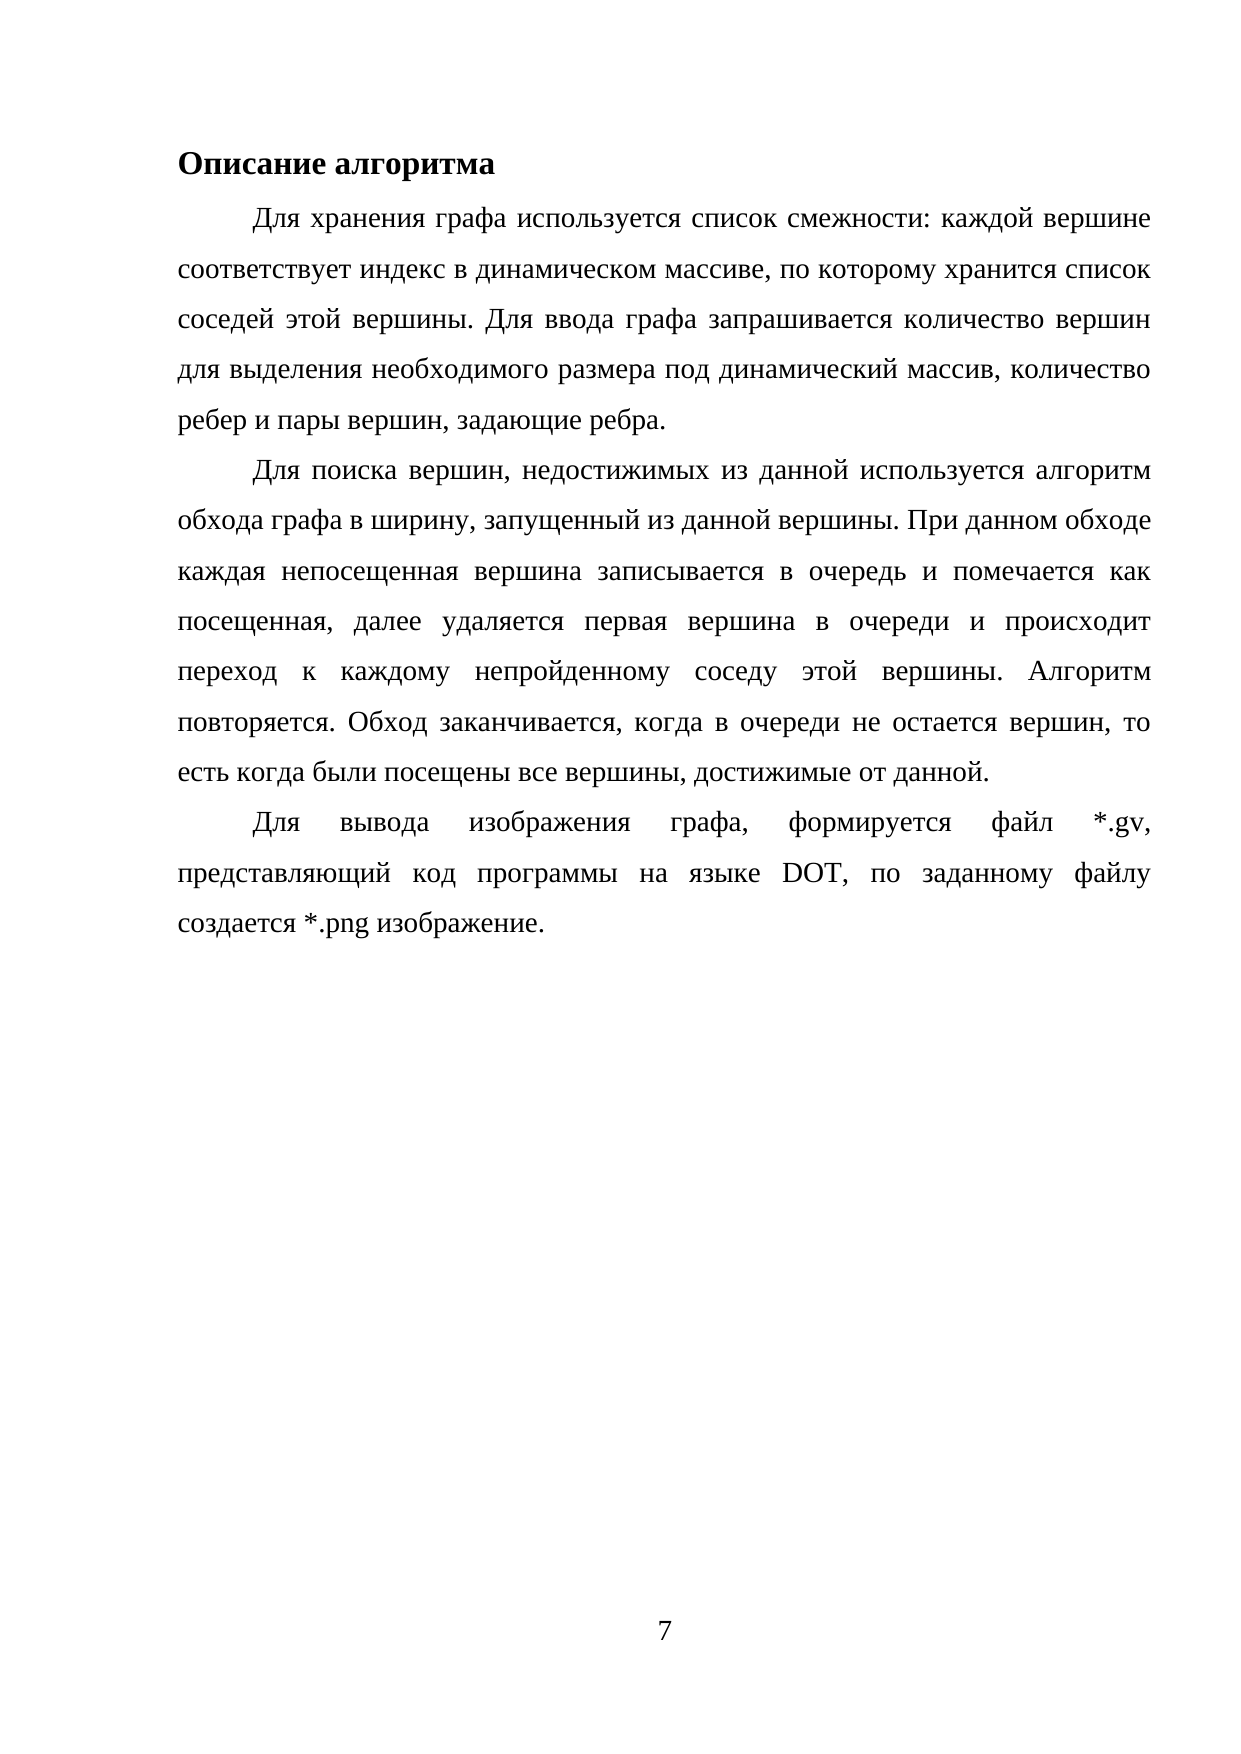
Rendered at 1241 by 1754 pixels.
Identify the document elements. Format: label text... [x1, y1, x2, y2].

text Для вывода изображения графа, формируется файл *.gv, представляющий код программы на языке DOT, по заданному файлу создается *.png изображение. [177, 804, 1152, 938]
subtitle Описание алгоритма [177, 143, 1152, 181]
text Для хранения графа используется список смежности: каждой вершине соответствует индекс в динамическом массиве, по которому хранится список соседей этой вершины. Для ввода графа запрашивается количество вершин для выделения необходимого размера под динамический массив, количество ребер и пары вершин, задающие ребра. [177, 201, 1152, 435]
text Для поиска вершин, недостижимых из данной используется алгоритм обхода графа в ширину, запущенный из данной вершины. При данном обходе каждая непосещенная вершина записывается в очередь и помечается как посещенная, далее удаляется первая вершина в очереди и происходит переход к каждому непройденному соседу этой вершины. Алгоритм повторяется. Обход заканчивается, когда в очереди не остается вершин, то есть когда были посещены все вершины, достижимые от данной. [177, 452, 1152, 788]
